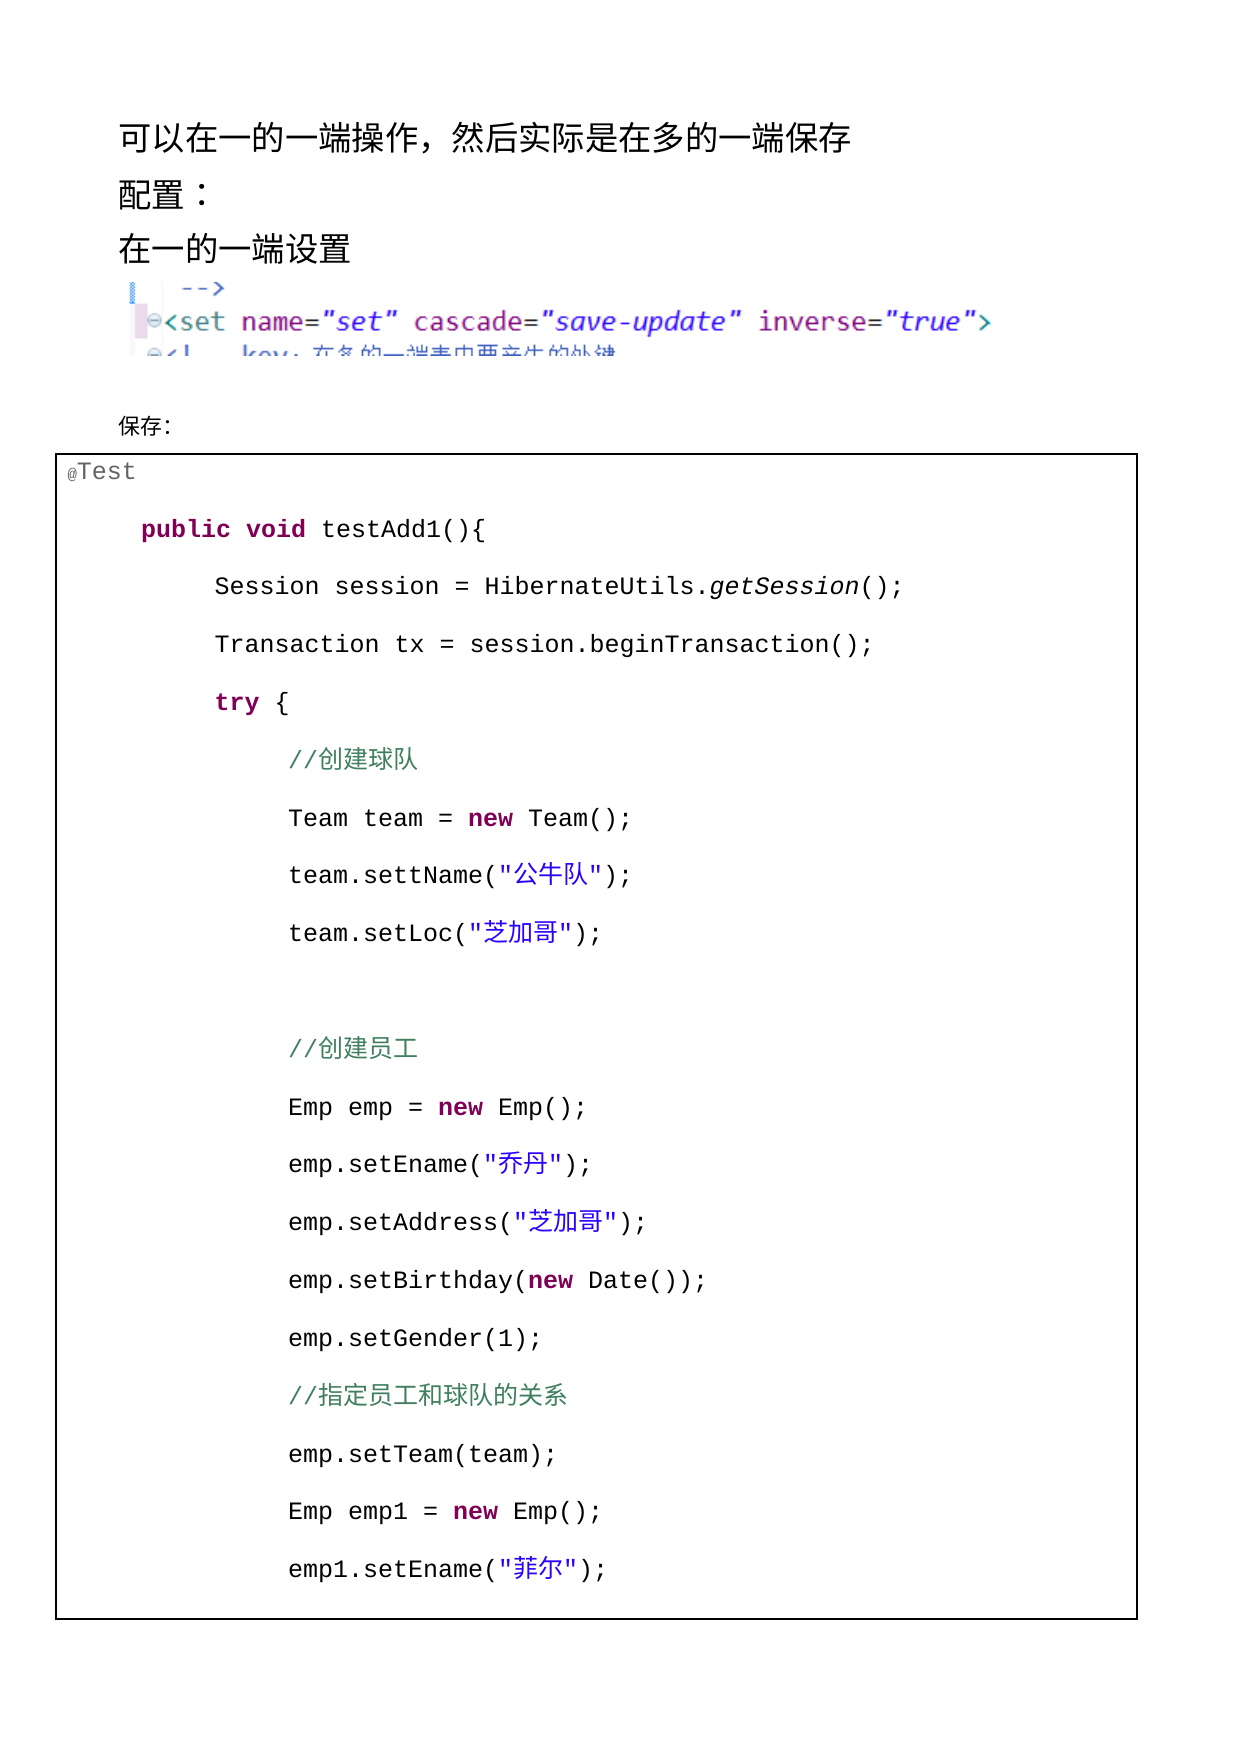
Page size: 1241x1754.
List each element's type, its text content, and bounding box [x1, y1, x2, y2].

table_header @Test public void testAdd1(){ Session session = HibernateUtils.getSession(); Transaction tx = session.beginTransaction(); try { //创建球队 Team team = new Team(); team.settName("公牛队"); team.setLoc("芝加哥"); //创建员工 Emp emp = new Emp(); emp.setEname("乔丹"); emp.setAddress("芝加哥"); emp.setBirthday(new Date()); emp.setGender(1); //指定员工和球队的关系 emp.setTeam(team); Emp emp1 = new Emp(); emp1.setEname("菲尔"); [57, 455, 1136, 1617]
text 配置： [118, 171, 1122, 217]
text 保存： [118, 409, 1122, 441]
picture [129, 282, 1111, 356]
text 在一的一端设置 [118, 229, 1122, 270]
text 可以在一的一端操作，然后实际是在多的一端保存 [118, 118, 1122, 159]
